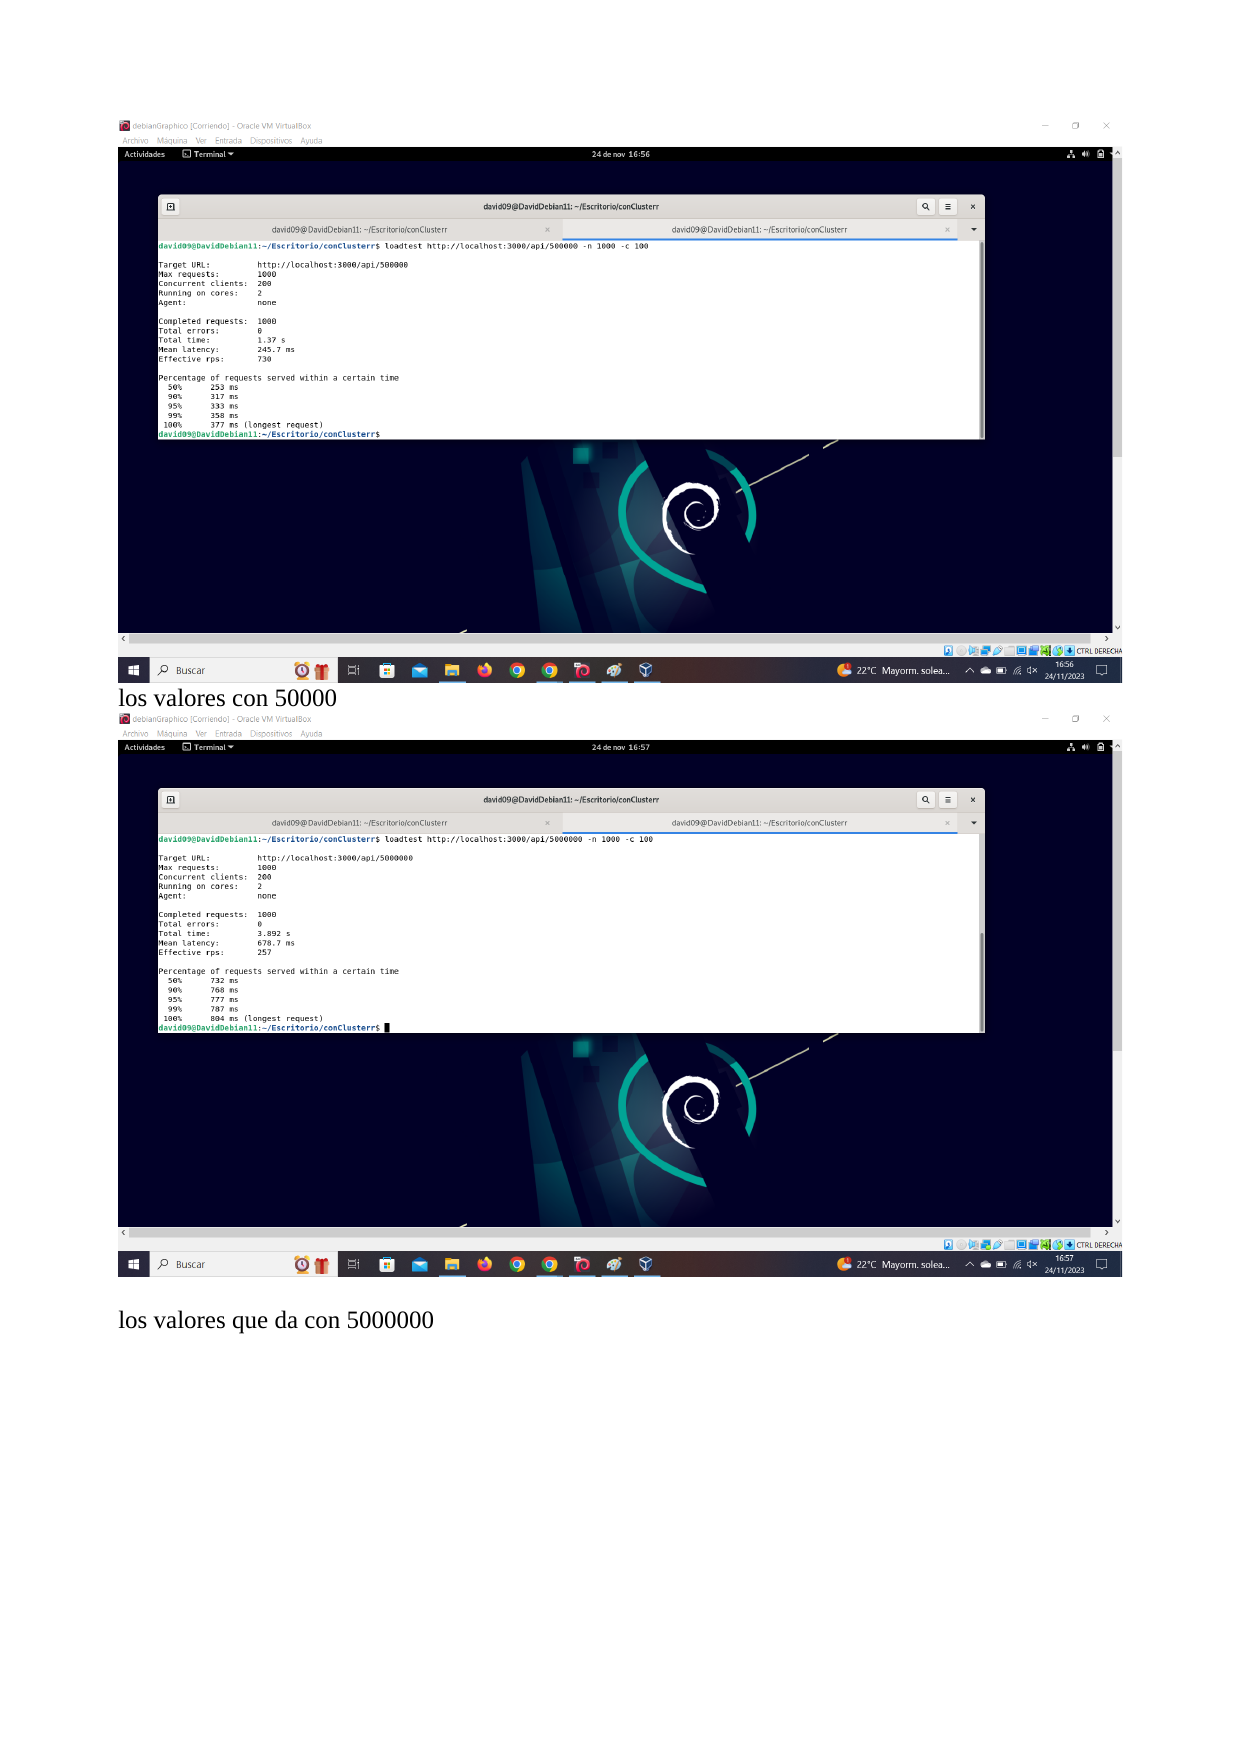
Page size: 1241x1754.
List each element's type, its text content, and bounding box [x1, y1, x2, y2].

text los valores con 50000 [118, 683, 1122, 711]
text los valores que da con 5000000 [118, 1305, 1122, 1334]
picture [118, 711, 1123, 1277]
picture [118, 118, 1123, 683]
